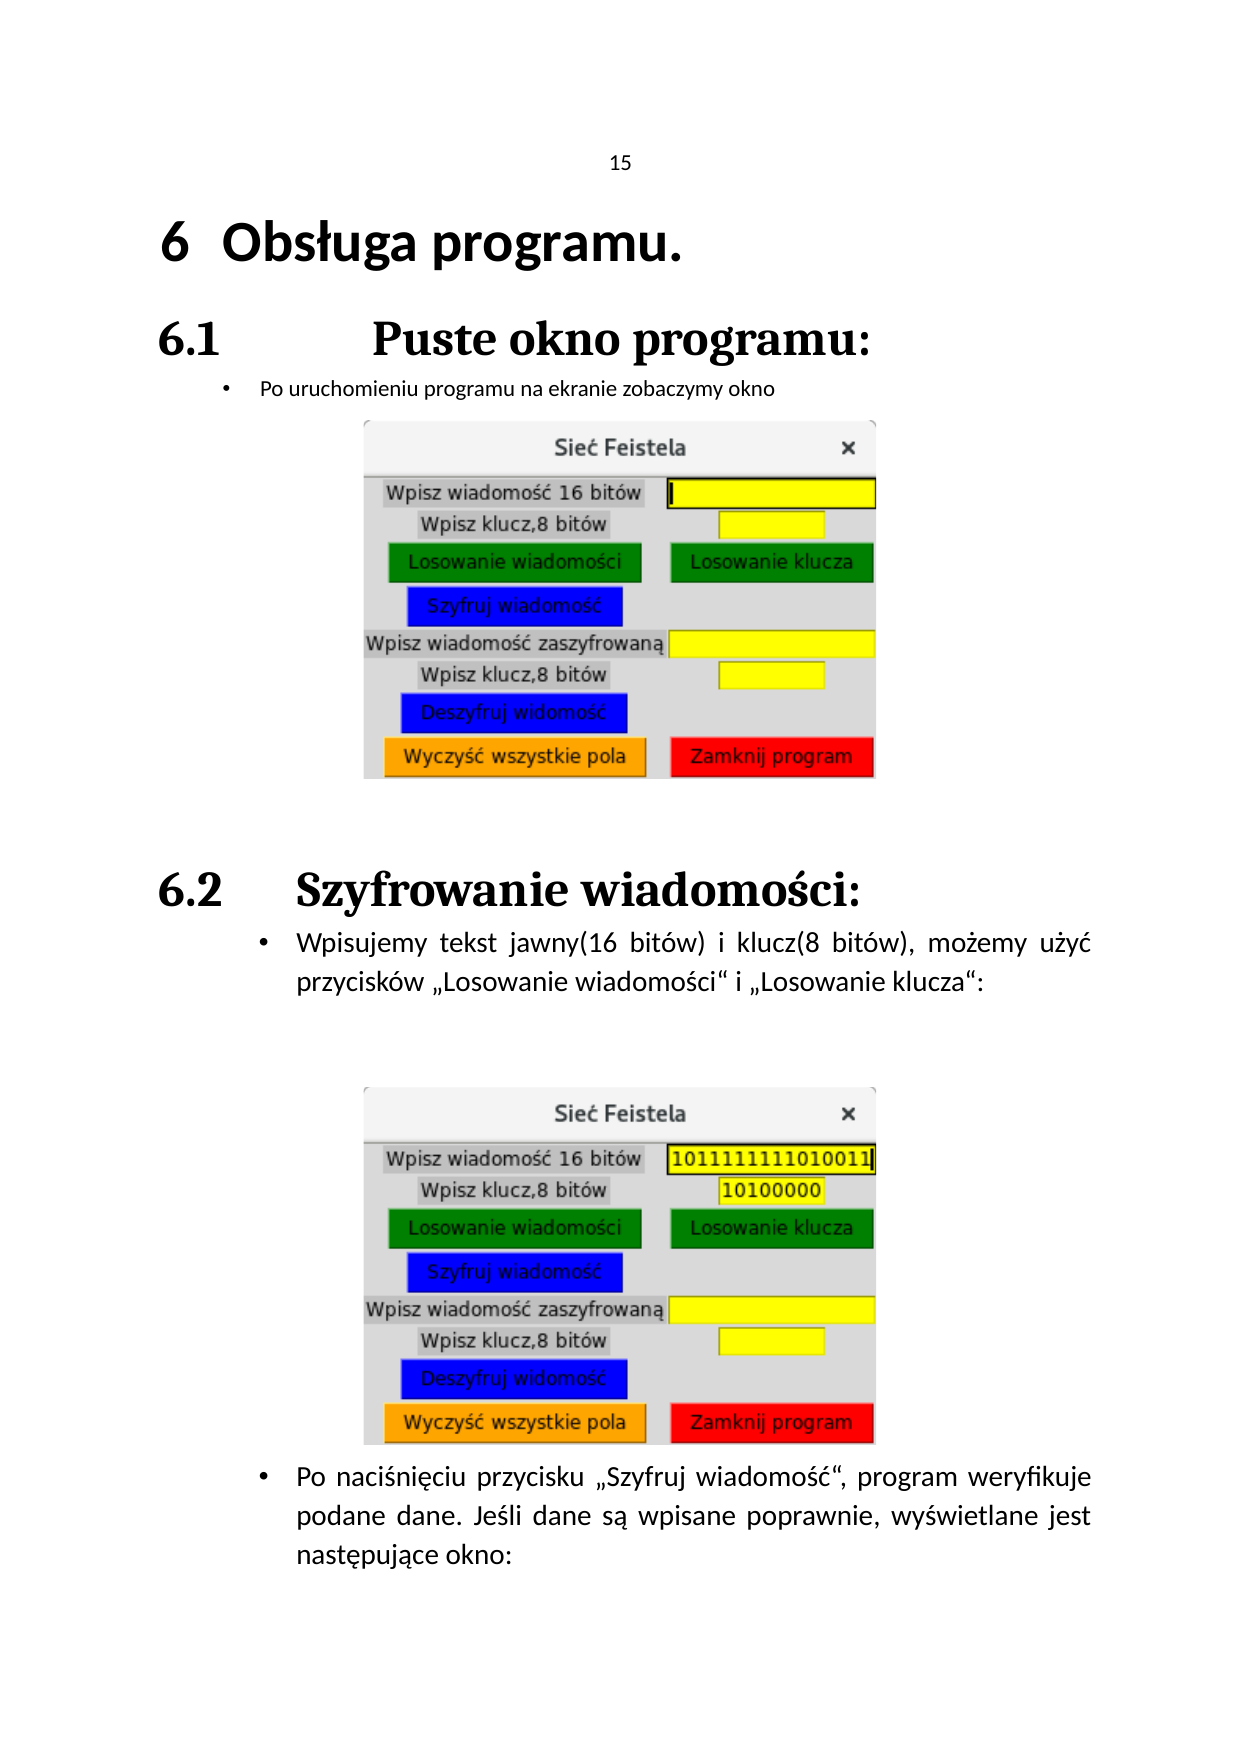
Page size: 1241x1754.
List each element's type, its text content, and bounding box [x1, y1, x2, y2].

subtitle Szyfrowanie wiadomości: [147, 861, 1093, 918]
picture [363, 420, 877, 779]
list Po naciśnięciu przycisku „Szyfruj wiadomość“, program weryfikuje podane dane. Jeśli dane są wpisane poprawnie, wyświetlane jest następujące okno: [258, 1458, 1093, 1572]
list Wpisujemy tekst jawny(16 bitów) i klucz(8 bitów), możemy użyć przycisków „Losowanie wiadomości“ i „Losowanie klucza“: [258, 924, 1093, 999]
list Po uruchomieniu programu na ekranie zobaczymy okno [222, 374, 1093, 402]
picture [363, 1087, 877, 1445]
subtitle Obsługa programu. [147, 205, 1093, 276]
subtitle Puste okno programu: [147, 310, 1093, 368]
